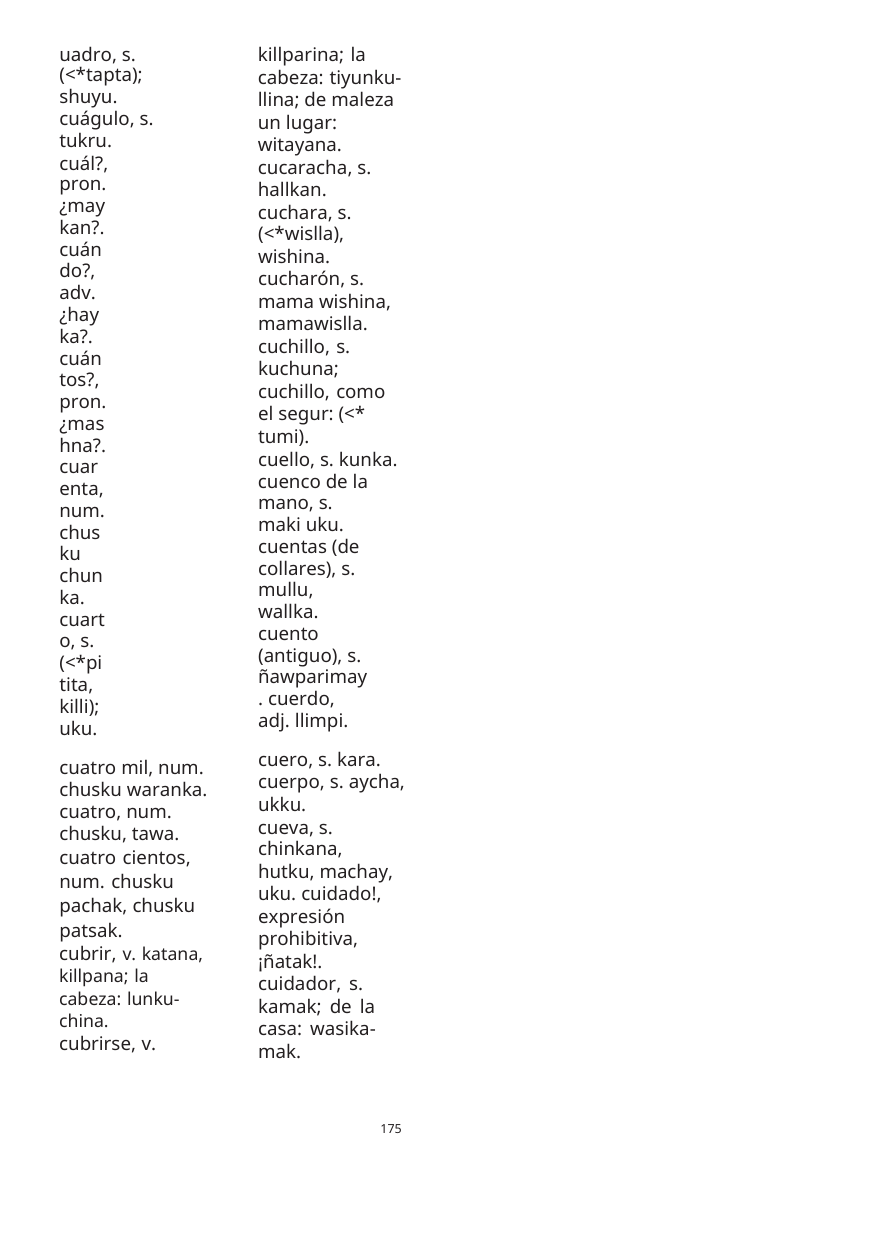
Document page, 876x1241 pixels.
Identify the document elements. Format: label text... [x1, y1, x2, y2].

text cubrirse, v. [59, 1032, 211, 1055]
text cuello, s. kunka. [258, 449, 418, 471]
text cuatro, num. chusku, tawa. [59, 800, 211, 845]
text cuerpo, s. aycha, ukku. [258, 771, 418, 816]
text cuatro cientos, num. chusku pachak, chusku patsak. [59, 845, 195, 942]
text cuál?, pron. ¿maykan?. cuándo?, adv. ¿hayka?. cuántos?, pron. ¿mashna?. cuarenta, num. chusku chunka. cuarto, s. (<*pitita, killi); uku. [59, 153, 108, 740]
text uadro, s. (<*tapta); shuyu. cuágulo, s. tukru. [59, 44, 196, 152]
text cuchara, s. (<*wislla), wishina. cucharón, s. mama wishina, mamawislla. cuchillo, s. kuchuna; cuchillo, como el segur: (<* tumi). [258, 201, 402, 449]
text cuenco de la mano, s. maki uku. cuentas (de collares), s. mullu, wallka. cuento (antiguo), s. ñawparimay. cuerdo, adj. llimpi. [258, 472, 371, 733]
text cuatro mil, num. chusku waranka. [59, 757, 211, 800]
text cueva, s. chinkana, hutku, machay, uku. cuidado!, expresión prohibitiva, ¡ñatak!. cuidador, s. kamak; de la casa: wasika- mak. [258, 816, 403, 1064]
text cubrir, v. katana, killpana; la cabeza: lunku- china. [59, 942, 211, 1032]
text cuero, s. kara. [258, 749, 418, 771]
text killparina; la cabeza: tiyunku- llina; de maleza un lugar: witayana. cucaracha, s. hallkan. [258, 44, 418, 201]
text 175 [19, 1120, 401, 1137]
